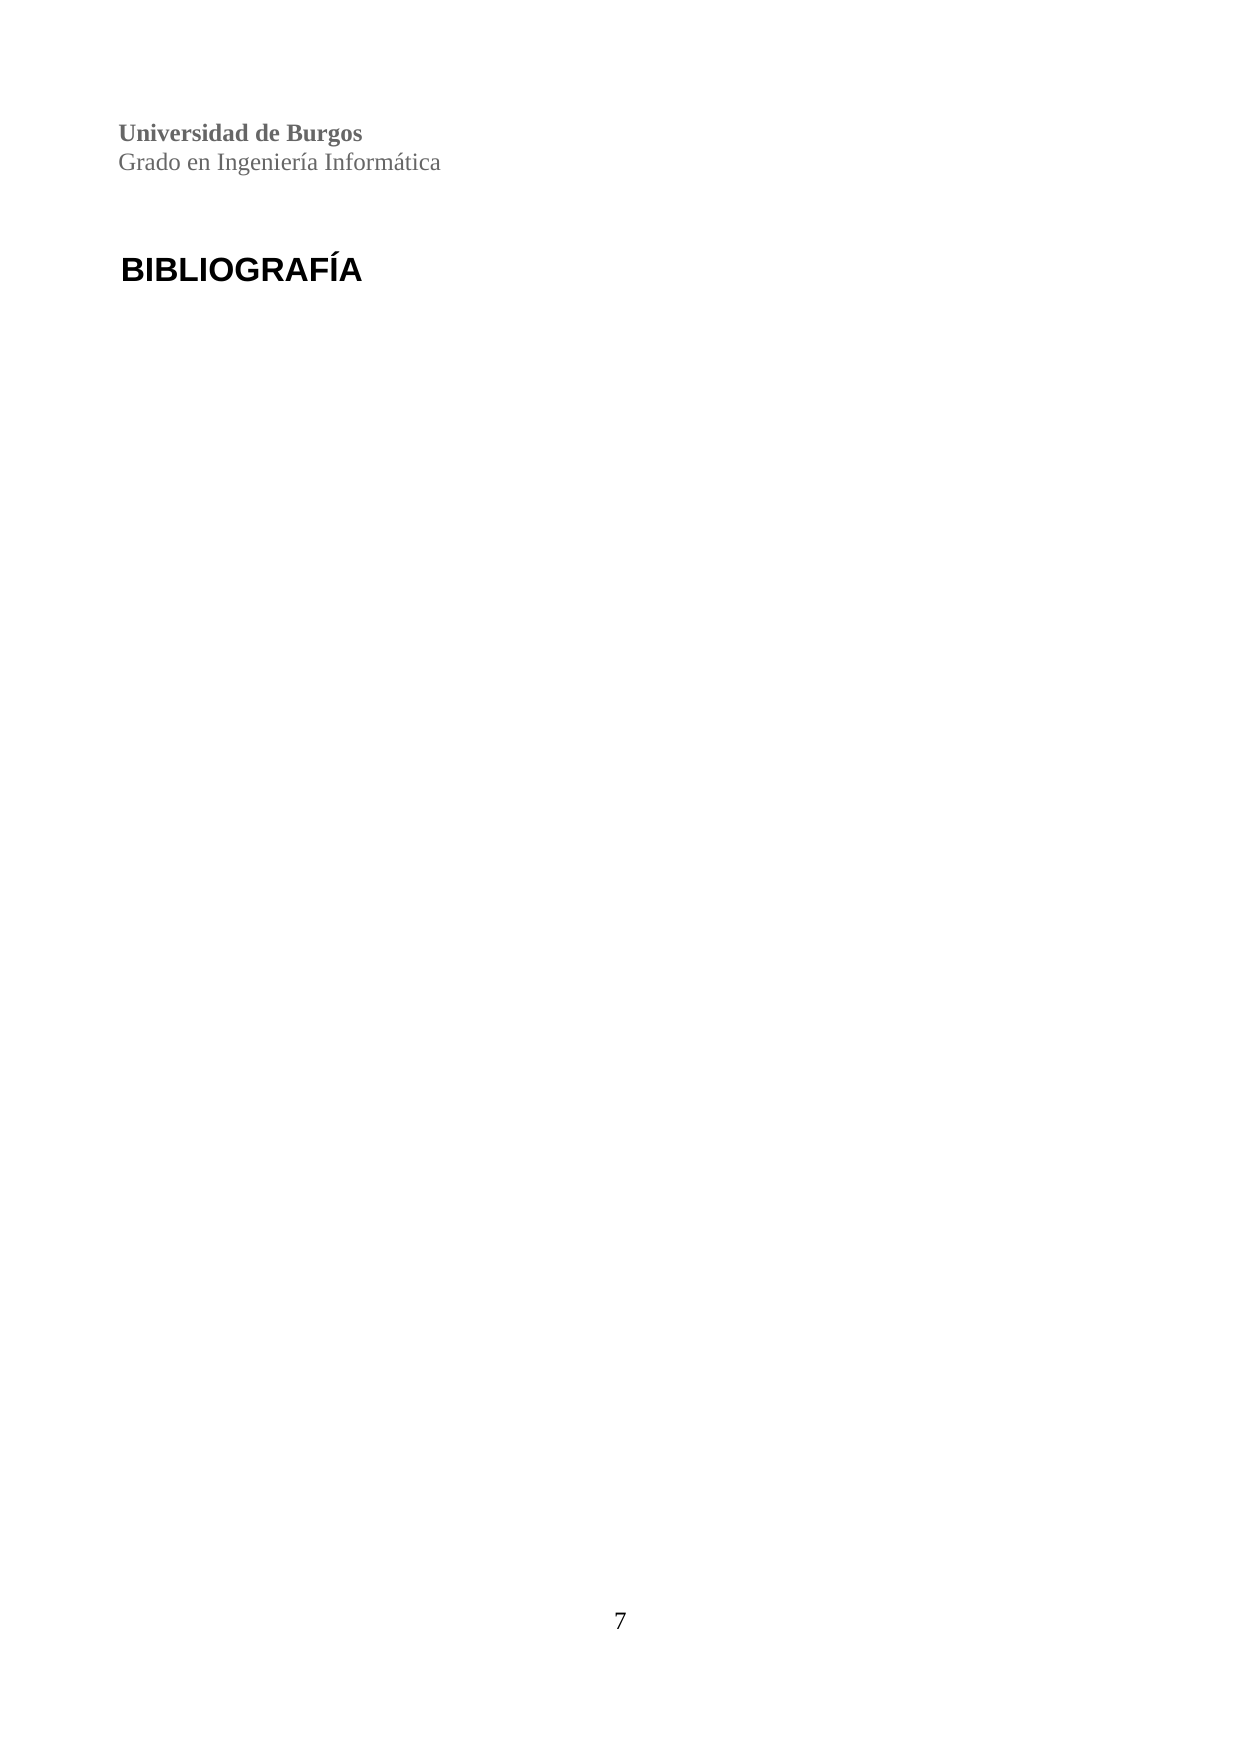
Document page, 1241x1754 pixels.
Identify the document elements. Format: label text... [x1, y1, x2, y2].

subtitle BIBLIOGRAFÍA [121, 234, 1122, 294]
